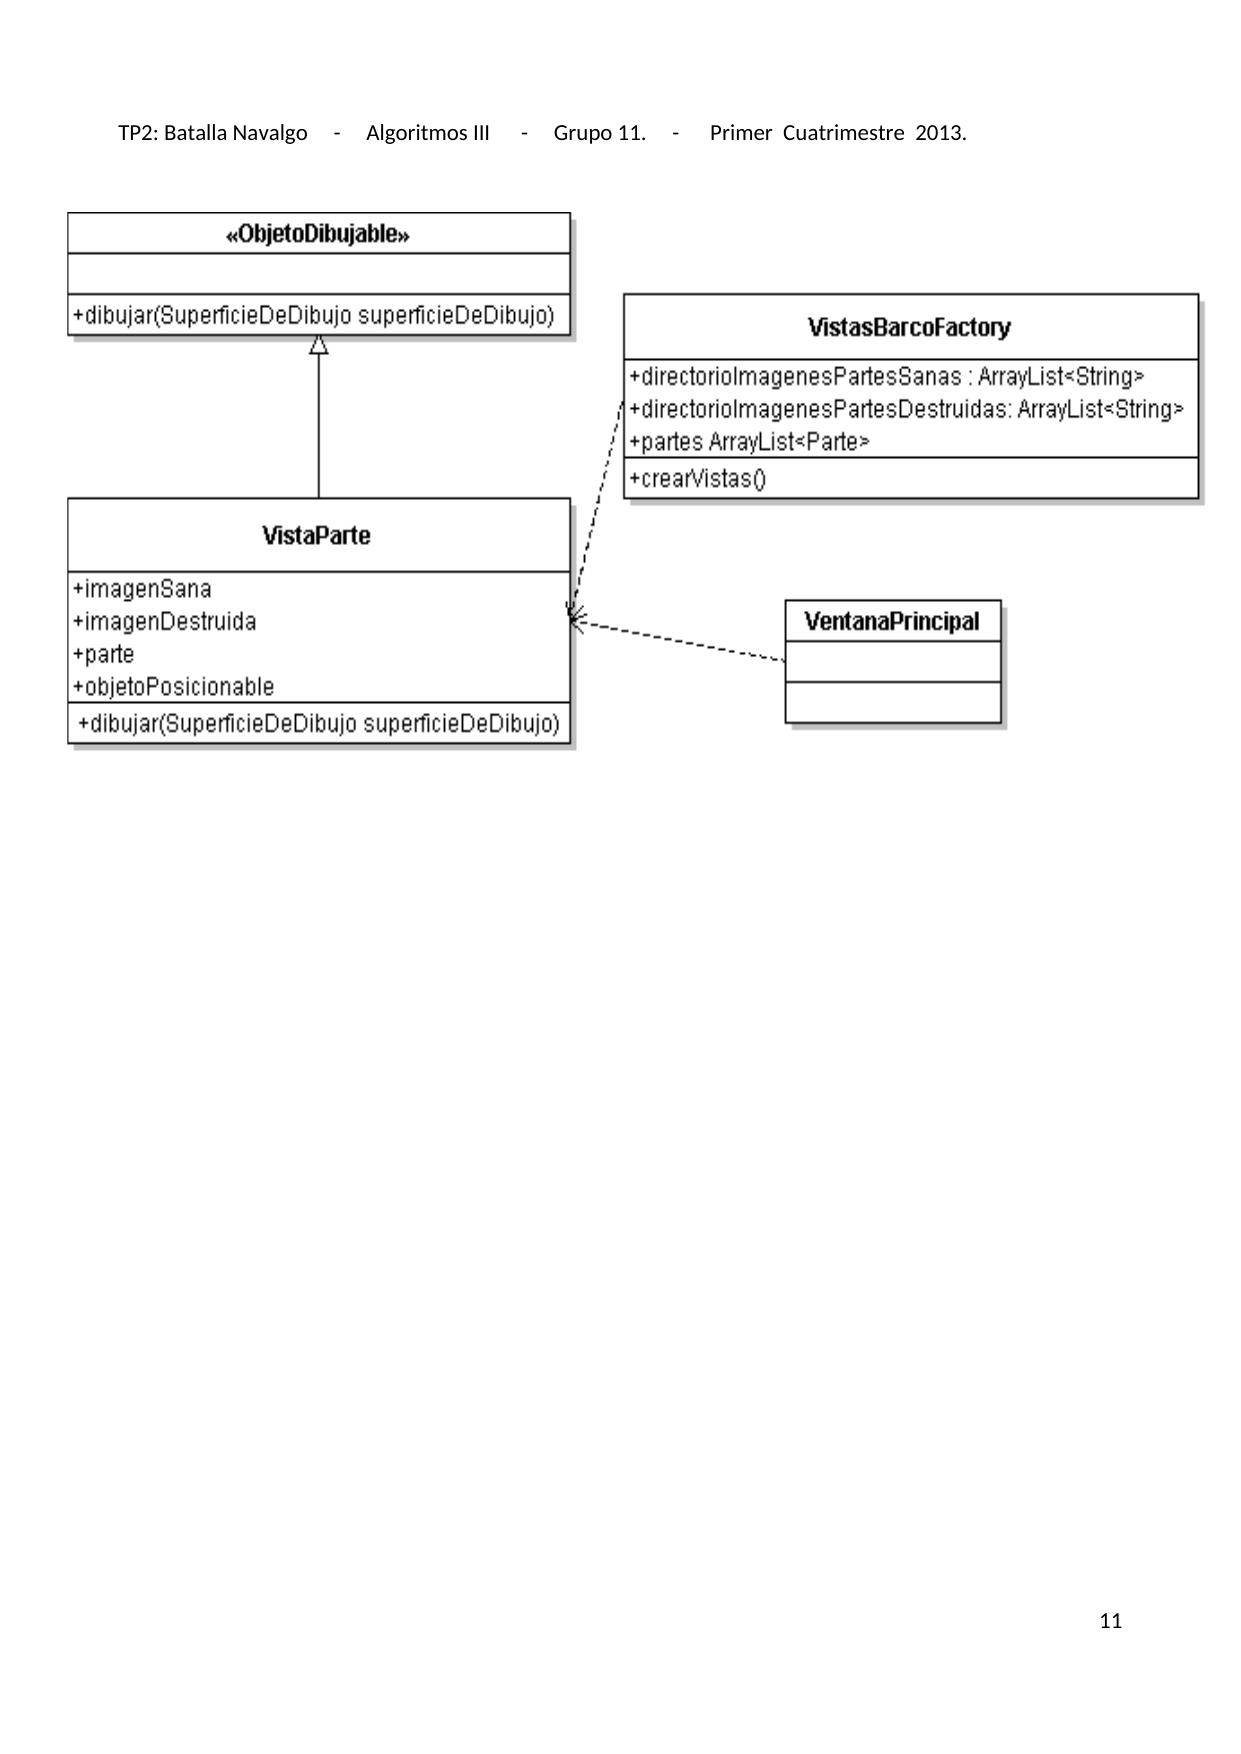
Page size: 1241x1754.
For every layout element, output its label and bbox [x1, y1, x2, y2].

picture [67, 212, 1207, 753]
